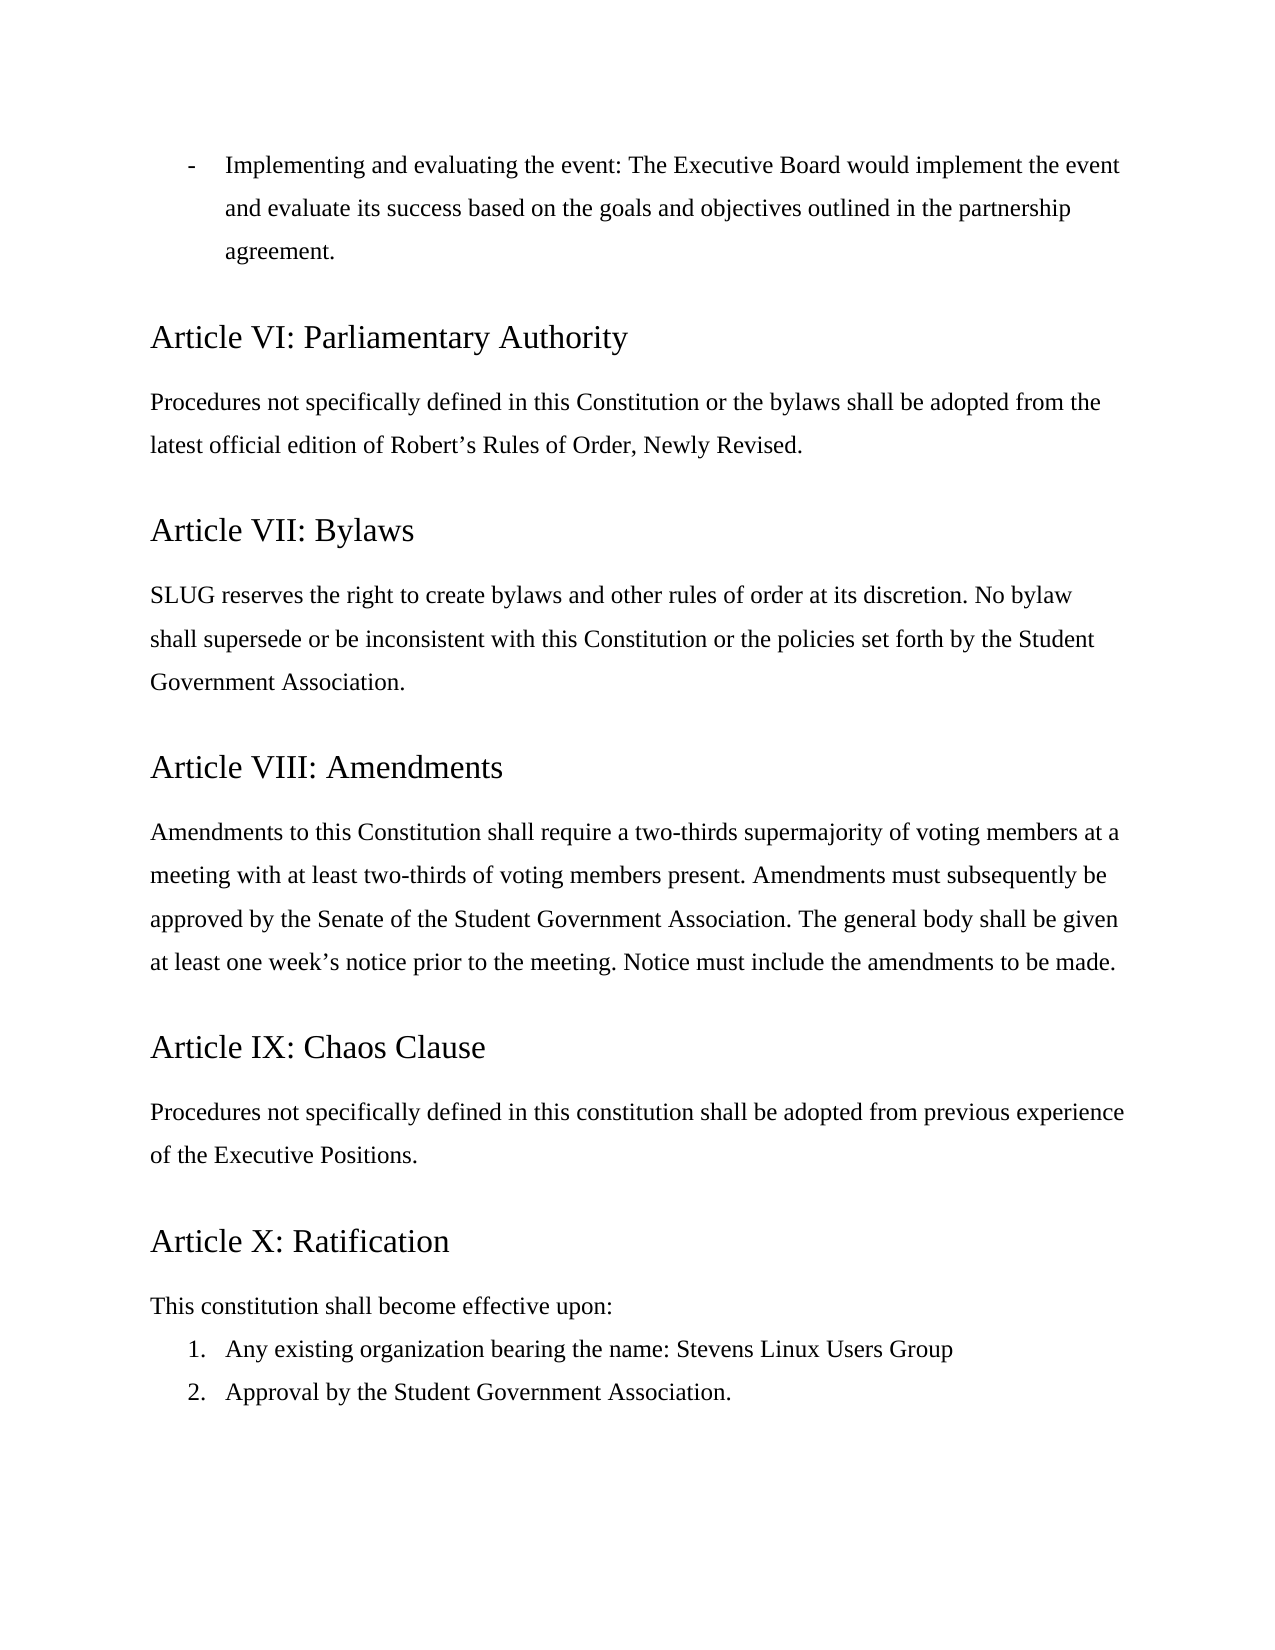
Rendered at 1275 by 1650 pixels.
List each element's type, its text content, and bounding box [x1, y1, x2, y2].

subtitle Article VIII: Amendments [150, 747, 1125, 786]
text Amendments to this Constitution shall require a two-thirds supermajority of voting members at a meeting with at least two-thirds of voting members present. Amendments must subsequently be approved by the Senate of the Student Government Association. The general body shall be given at least one week’s notice prior to the meeting. Notice must include the amendments to be made. [150, 817, 1125, 976]
list Any existing organization bearing the name: Stevens Linux Users Group [187, 1334, 1125, 1363]
subtitle Article VI: Parliamentary Authority [150, 317, 1125, 355]
subtitle Article X: Ratification [150, 1221, 1125, 1259]
list Approval by the Student Government Association. [187, 1377, 1125, 1406]
text Procedures not specifically defined in this Constitution or the bylaws shall be adopted from the latest official edition of Robert’s Rules of Order, Newly Revised. [150, 387, 1125, 459]
text This constitution shall become effective upon: [150, 1291, 1125, 1320]
subtitle Article VII: Bylaws [150, 511, 1125, 549]
subtitle Article IX: Chaos Clause [150, 1027, 1125, 1066]
list Implementing and evaluating the event: The Executive Board would implement the event and evaluate its success based on the goals and objectives outlined in the partnership agreement. [187, 150, 1125, 265]
text Procedures not specifically defined in this constitution shall be adopted from previous experience of the Executive Positions. [150, 1097, 1125, 1169]
text SLUG reserves the right to create bylaws and other rules of order at its discretion. No bylaw shall supersede or be inconsistent with this Constitution or the policies set forth by the Student Government Association. [150, 581, 1125, 696]
